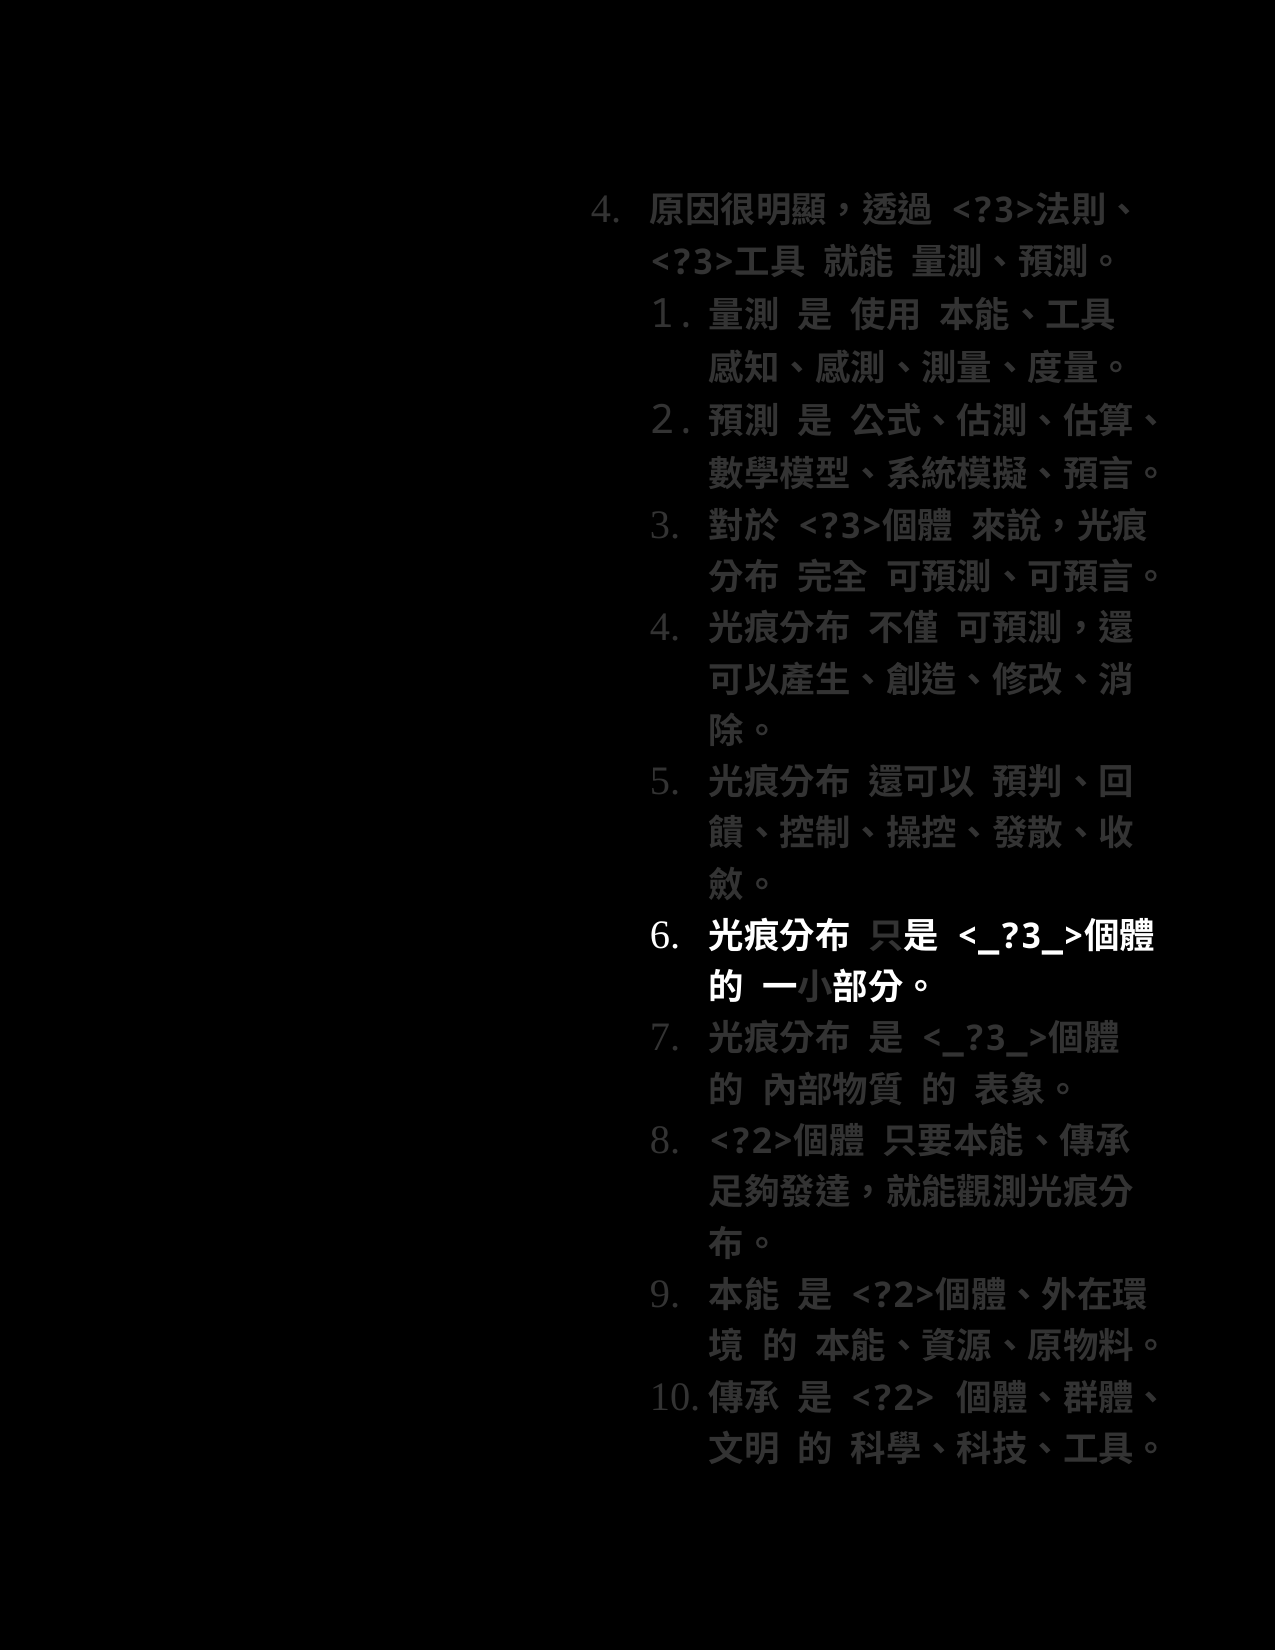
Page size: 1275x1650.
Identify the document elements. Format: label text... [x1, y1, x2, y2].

list <?2>個體 只要本能、傳承 足夠發達，就能觀測光痕分布。 [649, 1112, 1157, 1266]
list 光痕分布 不僅 可預測，還可以產生、創造、修改、消除。 [649, 600, 1157, 753]
list 光痕分布 還可以 預判、回饋、控制、操控、發散、收斂。 [649, 753, 1157, 907]
list 光痕分布 是 <_?3_>個體 的 內部物質 的 表象。 [649, 1010, 1157, 1112]
list 預測 是 公式、估測、估算、數學模型、系統模擬、預言。 [649, 391, 1157, 497]
list 原因很明顯，透過 <?3>法則、<?3>工具 就能 量測、預測。 [591, 182, 1157, 284]
list 對於 <?3>個體 來說，光痕分布 完全 可預測、可預言。 [649, 497, 1157, 600]
list 光痕分布 只是 <_?3_>個體 的 一小部分。 [649, 907, 1157, 1010]
list 本能 是 <?2>個體、外在環境 的 本能、資源、原物料。 [649, 1266, 1157, 1369]
list 量測 是 使用 本能、工具 感知、感測、測量、度量。 [649, 284, 1157, 391]
list 傳承 是 <?2> 個體、群體、文明 的 科學、科技、工具。 [649, 1369, 1157, 1471]
